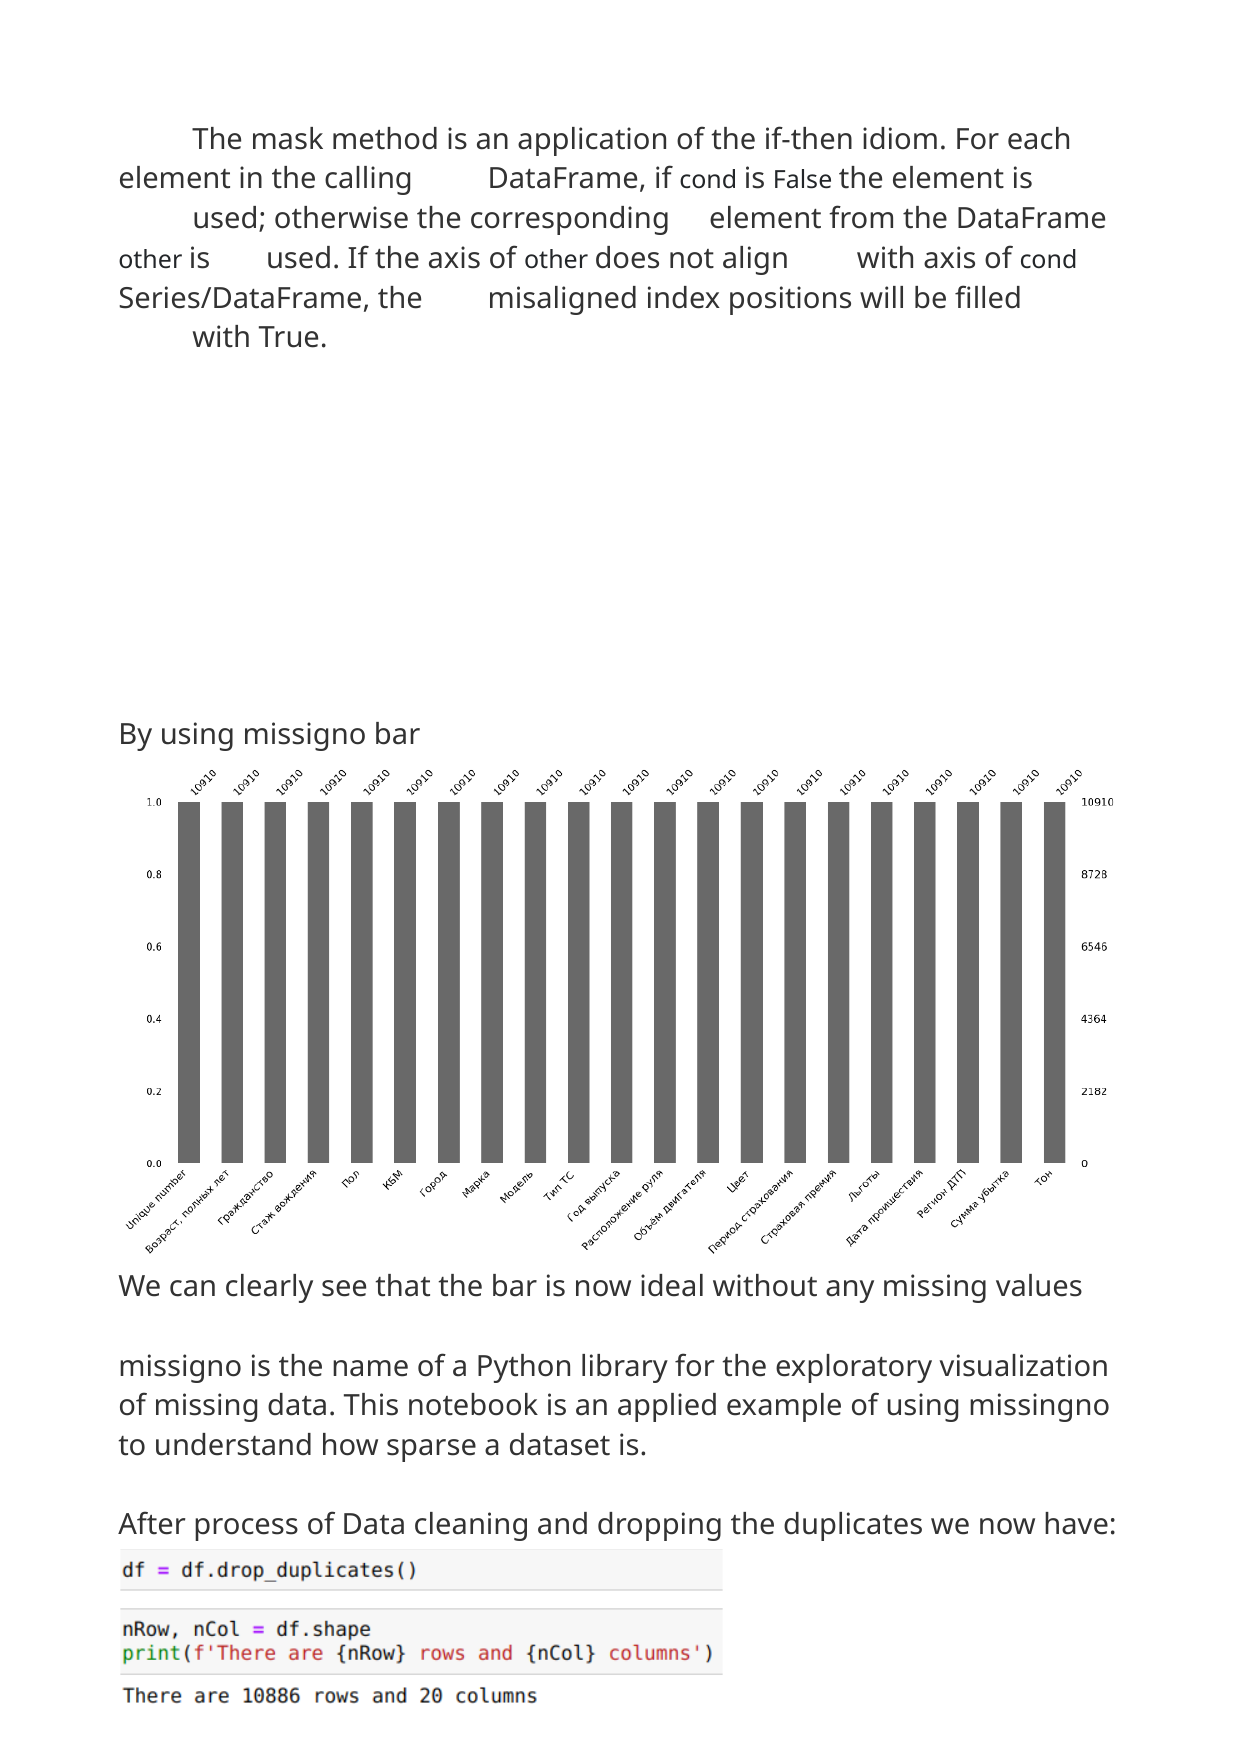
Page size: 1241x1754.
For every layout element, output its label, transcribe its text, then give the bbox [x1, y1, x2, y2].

text We can clearly see that the bar is now ideal without any missing values [118, 1266, 1122, 1305]
text By using missigno bar [118, 713, 1122, 753]
text The mask method is an application of the if-then idiom. For each element in the calling DataFrame, if cond is False the element is used; otherwise the corresponding element from the DataFrame other is used. If the axis of other does not align with axis of cond Series/DataFrame, the misaligned index positions will be filled with True. [118, 118, 1122, 356]
text missigno is the name of a Python library for the exploratory visualization of missing data. This notebook is an applied example of using missingno to understand how sparse a dataset is. [118, 1345, 1122, 1464]
text After process of Data cleaning and dropping the duplicates we now have: [118, 1504, 1122, 1543]
